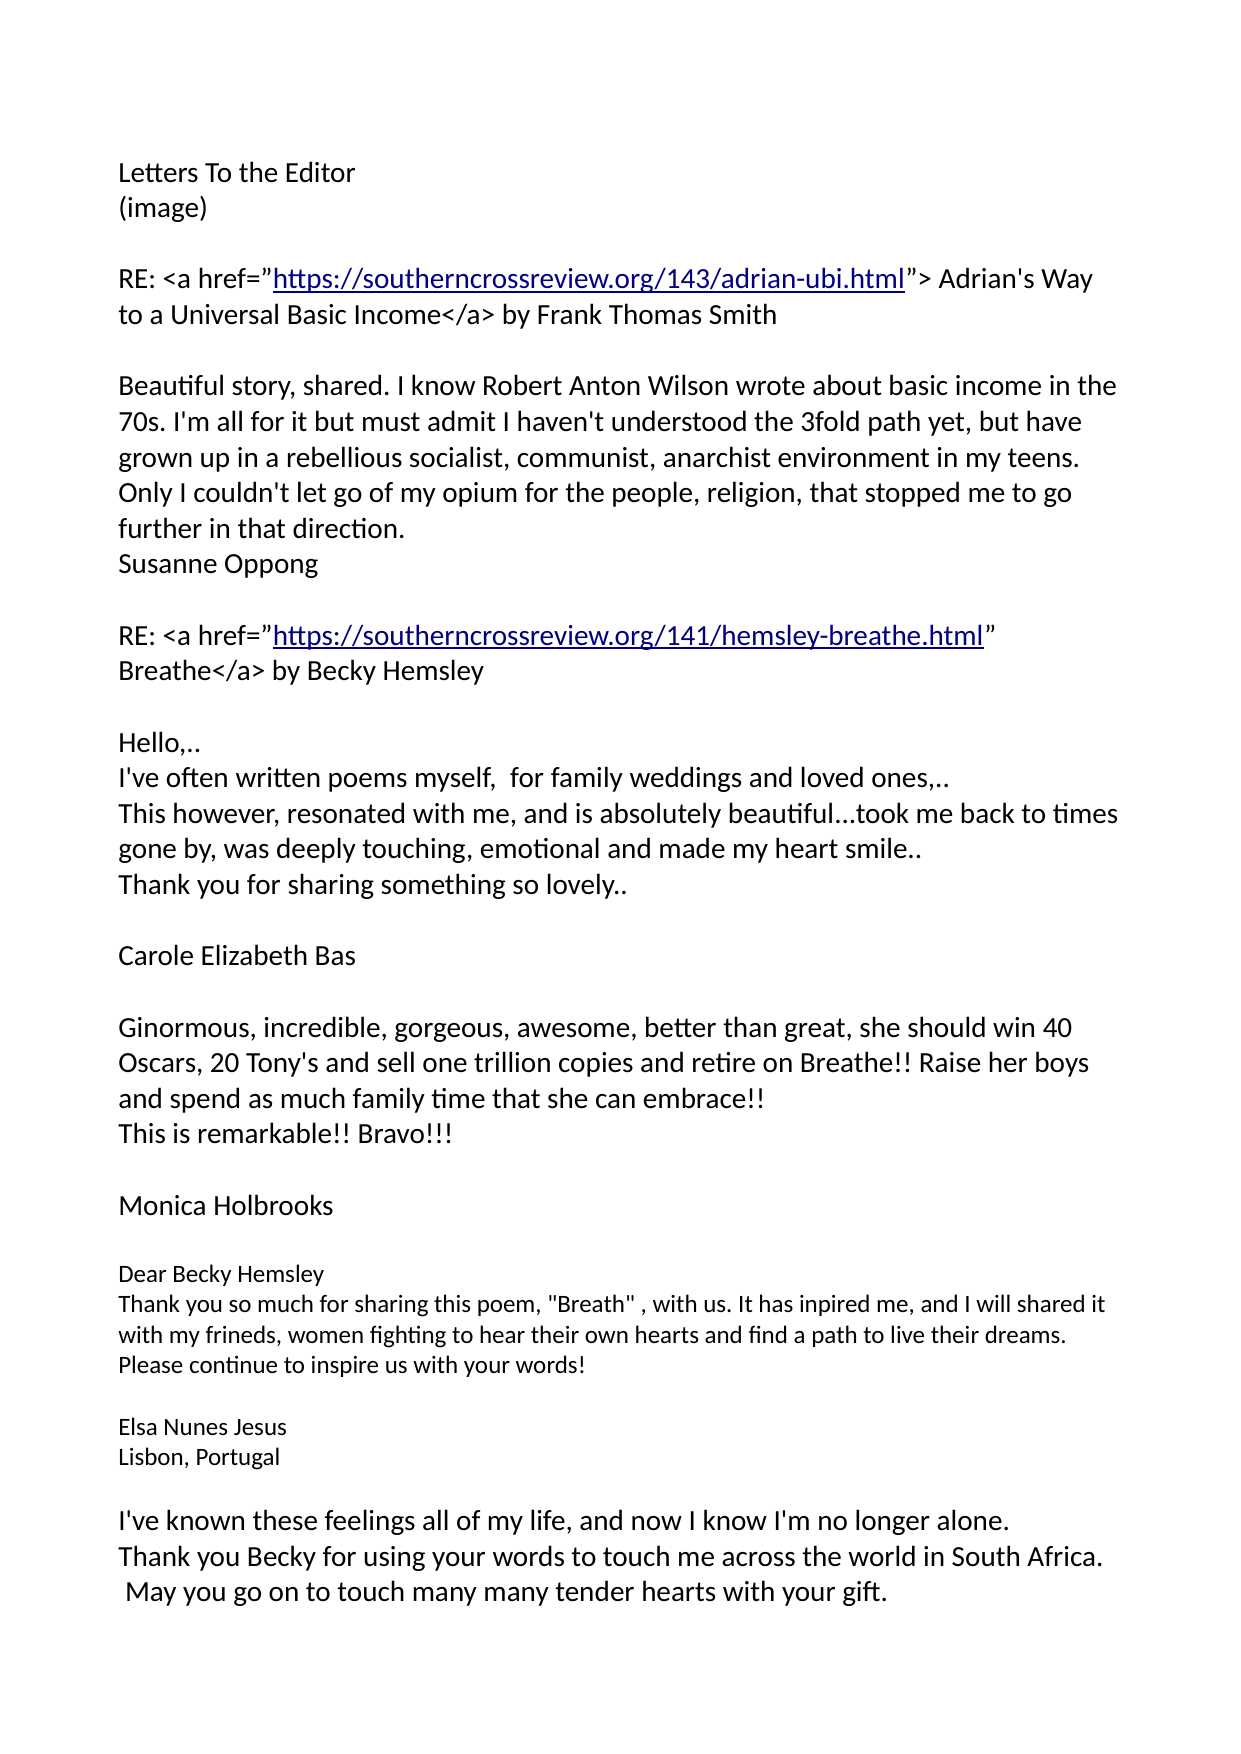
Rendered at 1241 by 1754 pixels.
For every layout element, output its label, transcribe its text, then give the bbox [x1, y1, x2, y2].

text This is remarkable!! Bravo!!! [118, 1116, 1122, 1151]
text I've often written poems myself, for family weddings and loved ones,.. [118, 759, 1122, 795]
text This however, resonated with me, and is absolutely beautiful...took me back to times gone by, was deeply touching, emotional and made my heart smile.. [118, 795, 1122, 866]
text Carole Elizabeth Bas [118, 937, 1122, 973]
text Lisbon, Portugal [118, 1441, 1122, 1472]
text Dear Becky Hemsley [118, 1258, 1122, 1289]
text Beautiful story, shared. I know Robert Anton Wilson wrote about basic income in the 70s. I'm all for it but must admit I haven't understood the 3fold path yet, but have grown up in a rebellious socialist, communist, anarchist environment in my teens. Only I couldn't let go of my opium for the people, religion, that stopped me to go further in that direction. [118, 367, 1122, 546]
text (image) [118, 189, 1122, 225]
text May you go on to touch many many tender hearts with your gift. [118, 1573, 1122, 1609]
text Thank you Becky for using your words to touch me across the world in South Africa. [118, 1538, 1122, 1573]
text RE: <a href=”https://southerncrossreview.org/141/hemsley-breathe.html” Breathe</a> by Becky Hemsley [118, 617, 1122, 688]
text Thank you for sharing something so lovely.. [118, 866, 1122, 902]
text Letters To the Editor [118, 154, 1122, 189]
text Ginormous, incredible, gorgeous, awesome, better than great, she should win 40 Oscars, 20 Tony's and sell one trillion copies and retire on Breathe!! Raise her boys and spend as much family time that she can embrace!! [118, 1009, 1122, 1116]
text Elsa Nunes Jesus [118, 1411, 1122, 1441]
text Please continue to inspire us with your words! [118, 1350, 1122, 1380]
text I've known these feelings all of my life, and now I know I'm no longer alone. [118, 1502, 1122, 1538]
text RE: <a href=”https://southerncrossreview.org/143/adrian-ubi.html”> Adrian's Way to a Universal Basic Income</a> by Frank Thomas Smith [118, 261, 1122, 332]
text Monica Holbrooks [118, 1187, 1122, 1222]
text Susanne Oppong [118, 546, 1122, 581]
text Thank you so much for sharing this poem, "Breath" , with us. It has inpired me, and I will shared it with my frineds, women fighting to hear their own hearts and find a path to live their dreams. [118, 1289, 1122, 1350]
text Hello,.. [118, 724, 1122, 759]
